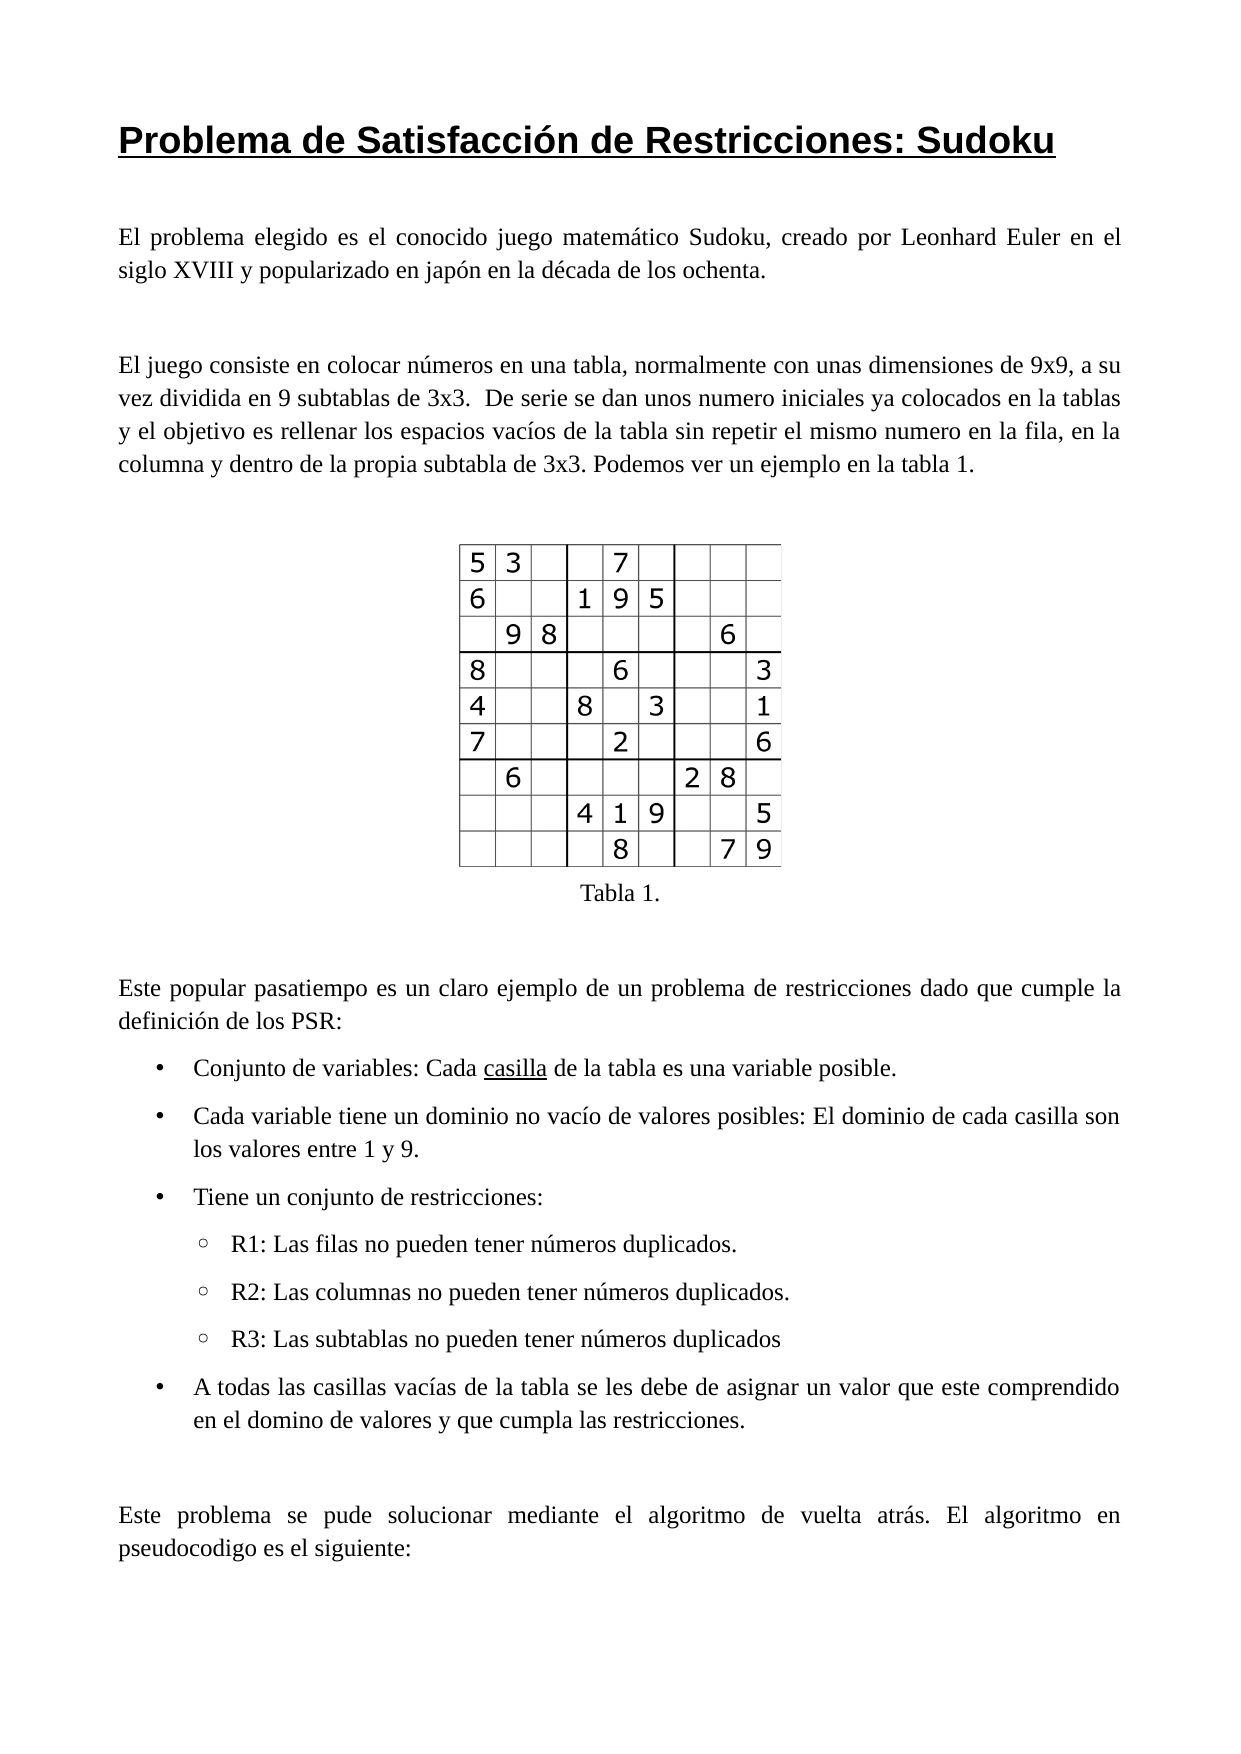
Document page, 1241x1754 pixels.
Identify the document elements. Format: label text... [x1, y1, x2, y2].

picture [459, 544, 782, 867]
list Tiene un conjunto de restricciones: [156, 1182, 1122, 1210]
list R3: Las subtablas no pueden tener números duplicados [193, 1324, 1122, 1353]
text Este problema se pude solucionar mediante el algoritmo de vuelta atrás. El algoritmo en pseudocodigo es el siguiente: [118, 1500, 1122, 1562]
list Cada variable tiene un dominio no vacío de valores posibles: El dominio de cada casilla son los valores entre 1 y 9. [156, 1101, 1122, 1163]
text El juego consiste en colocar números en una tabla, normalmente con unas dimensiones de 9x9, a su vez dividida en 9 subtablas de 3x3. De serie se dan unos numero iniciales ya colocados en la tablas y el objetivo es rellenar los espacios vacíos de la tabla sin repetir el mismo numero en la fila, en la columna y dentro de la propia subtabla de 3x3. Podemos ver un ejemplo en la tabla 1. [118, 350, 1122, 478]
text Tabla 1. [118, 878, 1122, 906]
list A todas las casillas vacías de la tabla se les debe de asignar un valor que este comprendido en el domino de valores y que cumpla las restricciones. [156, 1372, 1122, 1434]
list R2: Las columnas no pueden tener números duplicados. [193, 1277, 1122, 1306]
list R1: Las filas no pueden tener números duplicados. [193, 1229, 1122, 1258]
text El problema elegido es el conocido juego matemático Sudoku, creado por Leonhard Euler en el siglo XVIII y popularizado en japón en la década de los ochenta. [118, 222, 1122, 284]
text Este popular pasatiempo es un claro ejemplo de un problema de restricciones dado que cumple la definición de los PSR: [118, 973, 1122, 1034]
subtitle Problema de Satisfacción de Restricciones: Sudoku [118, 118, 1122, 162]
list Conjunto de variables: Cada casilla de la tabla es una variable posible. [156, 1053, 1122, 1082]
